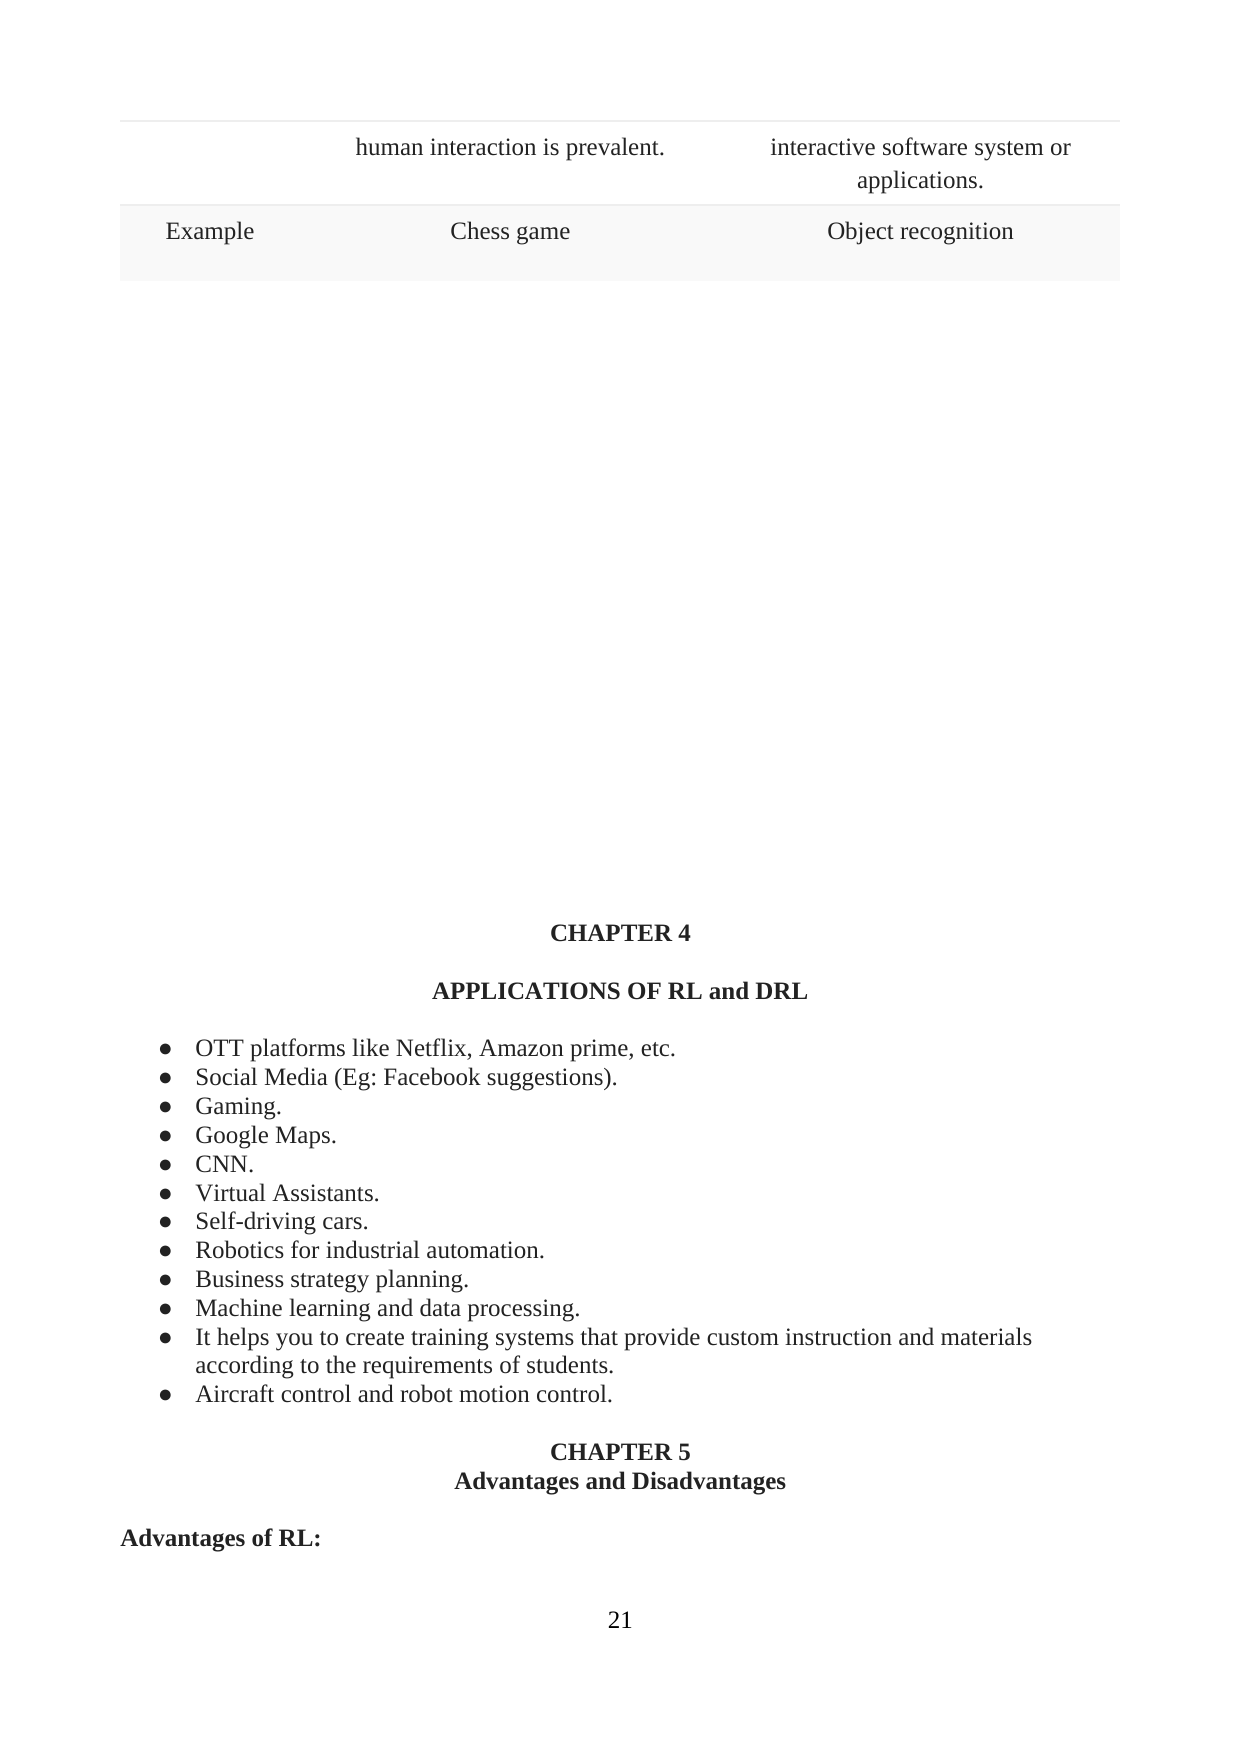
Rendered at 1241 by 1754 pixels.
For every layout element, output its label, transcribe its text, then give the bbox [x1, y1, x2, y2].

table_cell Object recognition [721, 206, 1120, 281]
table_cell Chess game [299, 206, 721, 281]
list It helps you to create training systems that provide custom instruction and materials according to the requirements of students. [158, 1322, 1120, 1379]
list CNN. [158, 1149, 1120, 1177]
text Advantages and Disadvantages [120, 1466, 1120, 1494]
text Advantages of RL: [120, 1523, 1120, 1552]
list Virtual Assistants. [158, 1177, 1120, 1206]
list Google Maps. [158, 1120, 1120, 1149]
list Aircraft control and robot motion control. [158, 1379, 1120, 1408]
text APPLICATIONS OF RL and DRL [120, 976, 1120, 1004]
text CHAPTER 4 [120, 918, 1120, 947]
list Social Media (Eg: Facebook suggestions). [158, 1062, 1120, 1091]
table_cell [120, 122, 299, 204]
table_cell human interaction is prevalent. [299, 122, 721, 204]
list Self-driving cars. [158, 1206, 1120, 1235]
table_cell interactive software system or applications. [721, 122, 1120, 204]
table_cell Example [120, 206, 299, 281]
list OTT platforms like Netflix, Amazon prime, etc. [158, 1033, 1120, 1062]
text CHAPTER 5 [120, 1437, 1120, 1466]
list Gaming. [158, 1091, 1120, 1120]
list Business strategy planning. [158, 1264, 1120, 1293]
list Robotics for industrial automation. [158, 1235, 1120, 1264]
list Machine learning and data processing. [158, 1293, 1120, 1322]
